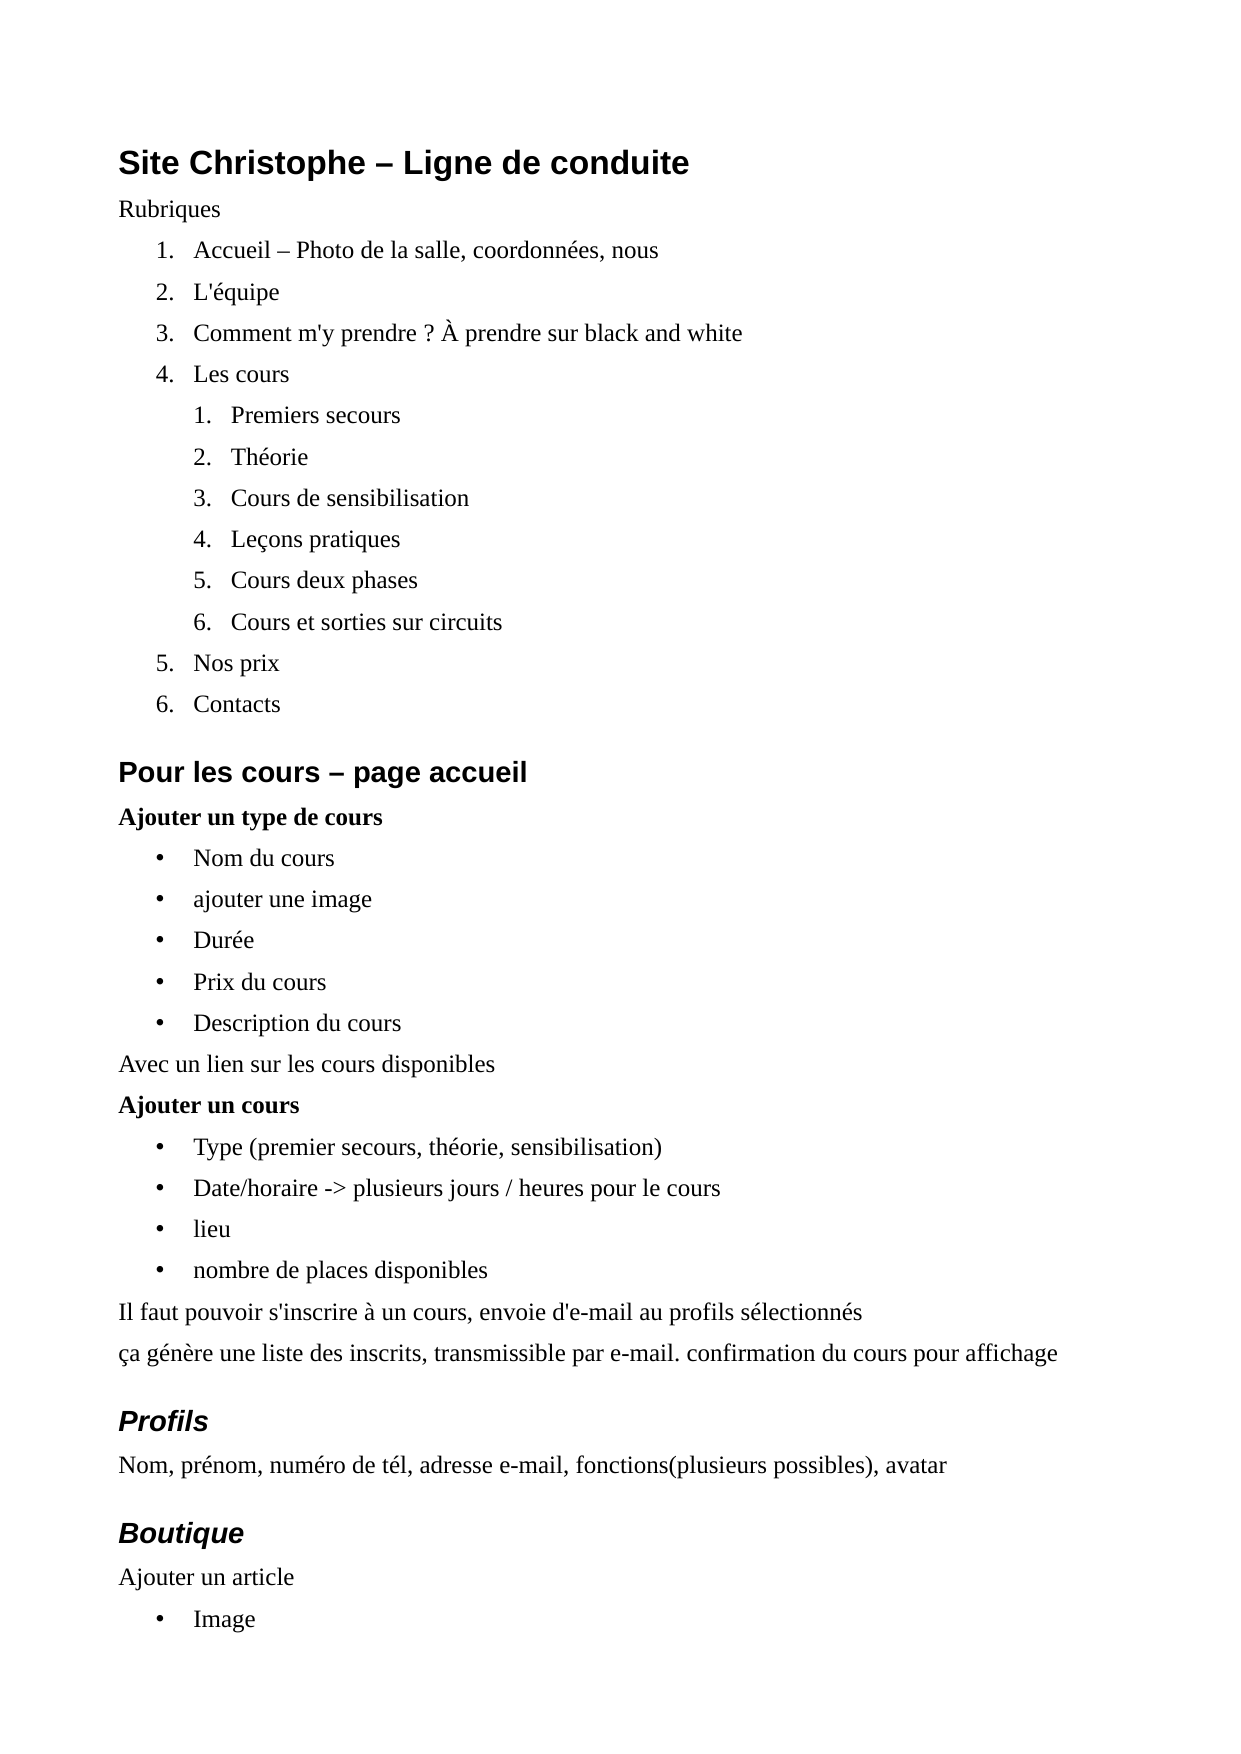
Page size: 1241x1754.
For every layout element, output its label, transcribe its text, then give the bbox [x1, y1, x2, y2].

list Durée [156, 925, 1122, 954]
list nombre de places disponibles [156, 1255, 1122, 1284]
subtitle Boutique [118, 1516, 1122, 1550]
list Date/horaire -> plusieurs jours / heures pour le cours [156, 1173, 1122, 1202]
list Description du cours [156, 1008, 1122, 1037]
subtitle Pour les cours – page accueil [118, 756, 1122, 789]
list Accueil – Photo de la salle, coordonnées, nous [156, 236, 1122, 264]
list L'équipe [156, 277, 1122, 306]
list Image [156, 1604, 1122, 1632]
list Nom du cours [156, 843, 1122, 872]
list Cours et sorties sur circuits [193, 607, 1122, 636]
list Cours de sensibilisation [193, 483, 1122, 512]
list Comment m'y prendre ? À prendre sur black and white [156, 318, 1122, 347]
list Prix du cours [156, 967, 1122, 995]
list Leçons pratiques [193, 524, 1122, 553]
text Il faut pouvoir s'inscrire à un cours, envoie d'e-mail au profils sélectionnés [118, 1297, 1122, 1325]
list Cours deux phases [193, 566, 1122, 594]
text Rubriques [118, 194, 1122, 223]
text ça génère une liste des inscrits, transmissible par e-mail. confirmation du cours pour affichage [118, 1338, 1122, 1367]
text Ajouter un type de cours [118, 802, 1122, 830]
text Ajouter un cours [118, 1090, 1122, 1119]
text Avec un lien sur les cours disponibles [118, 1049, 1122, 1078]
list lieu [156, 1214, 1122, 1243]
list Contacts [156, 689, 1122, 718]
subtitle Profils [118, 1404, 1122, 1438]
text Ajouter un article [118, 1562, 1122, 1591]
subtitle Site Christophe – Ligne de conduite [118, 143, 1122, 182]
list Premiers secours [193, 401, 1122, 429]
list Théorie [193, 442, 1122, 471]
list Type (premier secours, théorie, sensibilisation) [156, 1132, 1122, 1160]
text Nom, prénom, numéro de tél, adresse e-mail, fonctions(plusieurs possibles), avatar [118, 1450, 1122, 1479]
list Les cours [156, 359, 1122, 388]
list ajouter une image [156, 884, 1122, 913]
list Nos prix [156, 648, 1122, 677]
